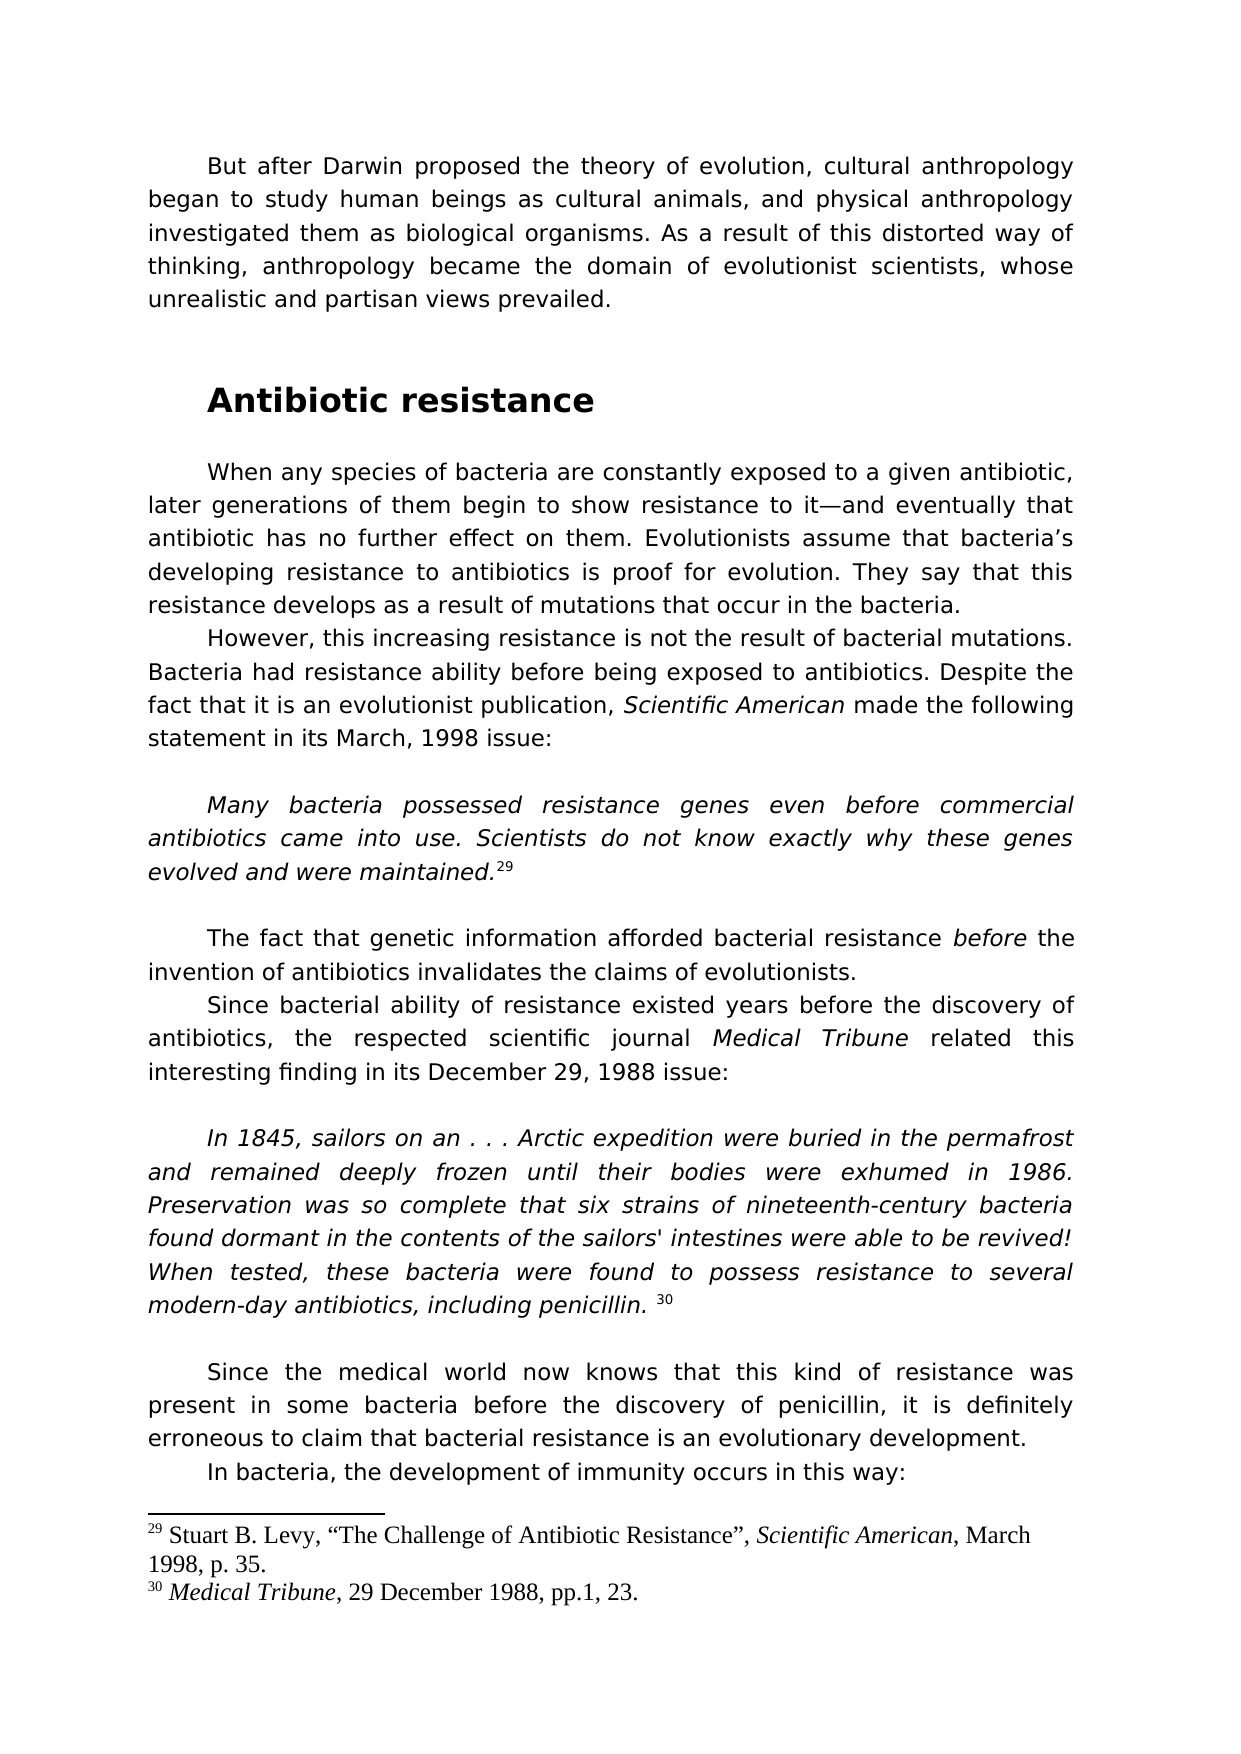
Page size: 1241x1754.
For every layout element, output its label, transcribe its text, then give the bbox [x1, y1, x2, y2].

text Medical Tribune, 29 December 1988, pp.1, 23. [148, 1577, 1092, 1606]
text But after Darwin proposed the theory of evolution, cultural anthropology began to study human beings as cultural animals, and physical anthropology investigated them as biological organisms. As a result of this distorted way of thinking, anthropology became the domain of evolutionist scientists, whose unrealistic and partisan views prevailed. [148, 148, 1075, 314]
text Antibiotic resistance [148, 381, 1075, 420]
text In bacteria, the development of immunity occurs in this way: [148, 1453, 1075, 1487]
text Many bacteria possessed resistance genes even before commercial antibiotics came into use. Scientists do not know exactly why these genes evolved and were maintained. [148, 787, 1075, 887]
text Since the medical world now knows that this kind of resistance was present in some bacteria before the discovery of penicillin, it is definitely erroneous to claim that bacterial resistance is an evolutionary development. [148, 1353, 1075, 1453]
text In 1845, sailors on an . . . Arctic expedition were buried in the permafrost and remained deeply frozen until their bodies were exhumed in 1986. Preservation was so complete that six strains of nineteenth-century bacteria found dormant in the contents of the sailors' intestines were able to be revived! When tested, these bacteria were found to possess resistance to several modern-day antibiotics, including penicillin. [148, 1120, 1075, 1320]
text Stuart B. Levy, “The Challenge of Antibiotic Resistance”, Scientific American, March 1998, p. 35. [148, 1520, 1092, 1577]
text Since bacterial ability of resistance existed years before the discovery of antibiotics, the respected scientific journal Medical Tribune related this interesting finding in its December 29, 1988 issue: [148, 987, 1075, 1087]
text When any species of bacteria are constantly exposed to a given antibiotic, later generations of them begin to show resistance to it—and eventually that antibiotic has no further effect on them. Evolutionists assume that bacteria’s developing resistance to antibiotics is proof for evolution. They say that this resistance develops as a result of mutations that occur in the bacteria. [148, 453, 1075, 620]
text The fact that genetic information afforded bacterial resistance before the invention of antibiotics invalidates the claims of evolutionists. [148, 920, 1075, 987]
text However, this increasing resistance is not the result of bacterial mutations. Bacteria had resistance ability before being exposed to antibiotics. Despite the fact that it is an evolutionist publication, Scientific American made the following statement in its March, 1998 issue: [148, 620, 1075, 753]
